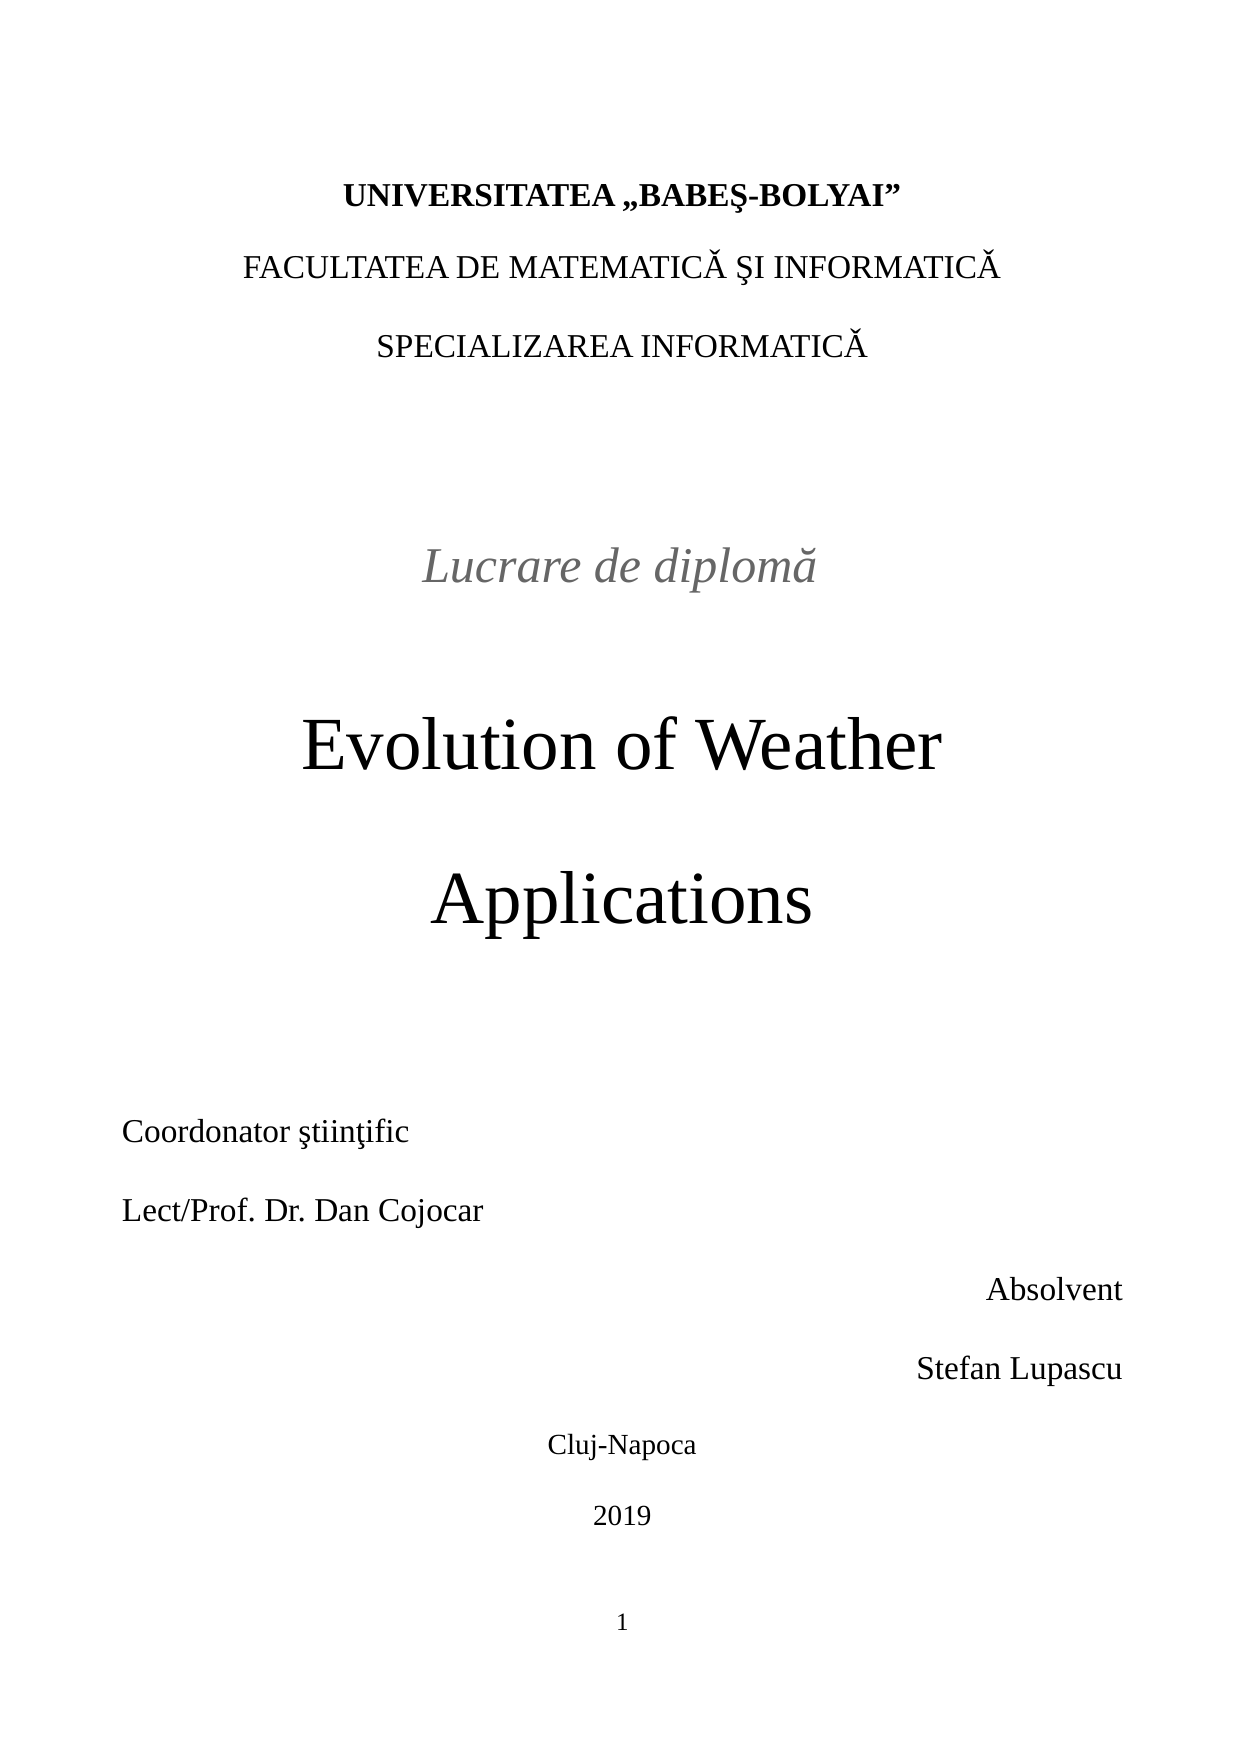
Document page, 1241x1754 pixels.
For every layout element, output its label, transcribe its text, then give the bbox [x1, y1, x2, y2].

text FACULTATEA DE MATEMATICǍ ŞI INFORMATICǍ [122, 248, 1122, 286]
text UNIVERSITATEA „BABEŞ-BOLYAI” [122, 118, 1122, 214]
text Cluj-Napoca [122, 1427, 1122, 1461]
text SPECIALIZAREA INFORMATICǍ [122, 327, 1122, 365]
text 2019 [122, 1498, 1122, 1531]
text Absolvent [122, 1269, 1122, 1308]
text Lect/Prof. Dr. Dan Cojocar [122, 1190, 1122, 1229]
text Lucrare de diplomă [122, 536, 1122, 593]
text Evolution of Weather Applications [122, 699, 1122, 940]
text Stefan Lupascu [122, 1348, 1122, 1387]
text Coordonator ştiinţific [122, 1111, 1122, 1150]
